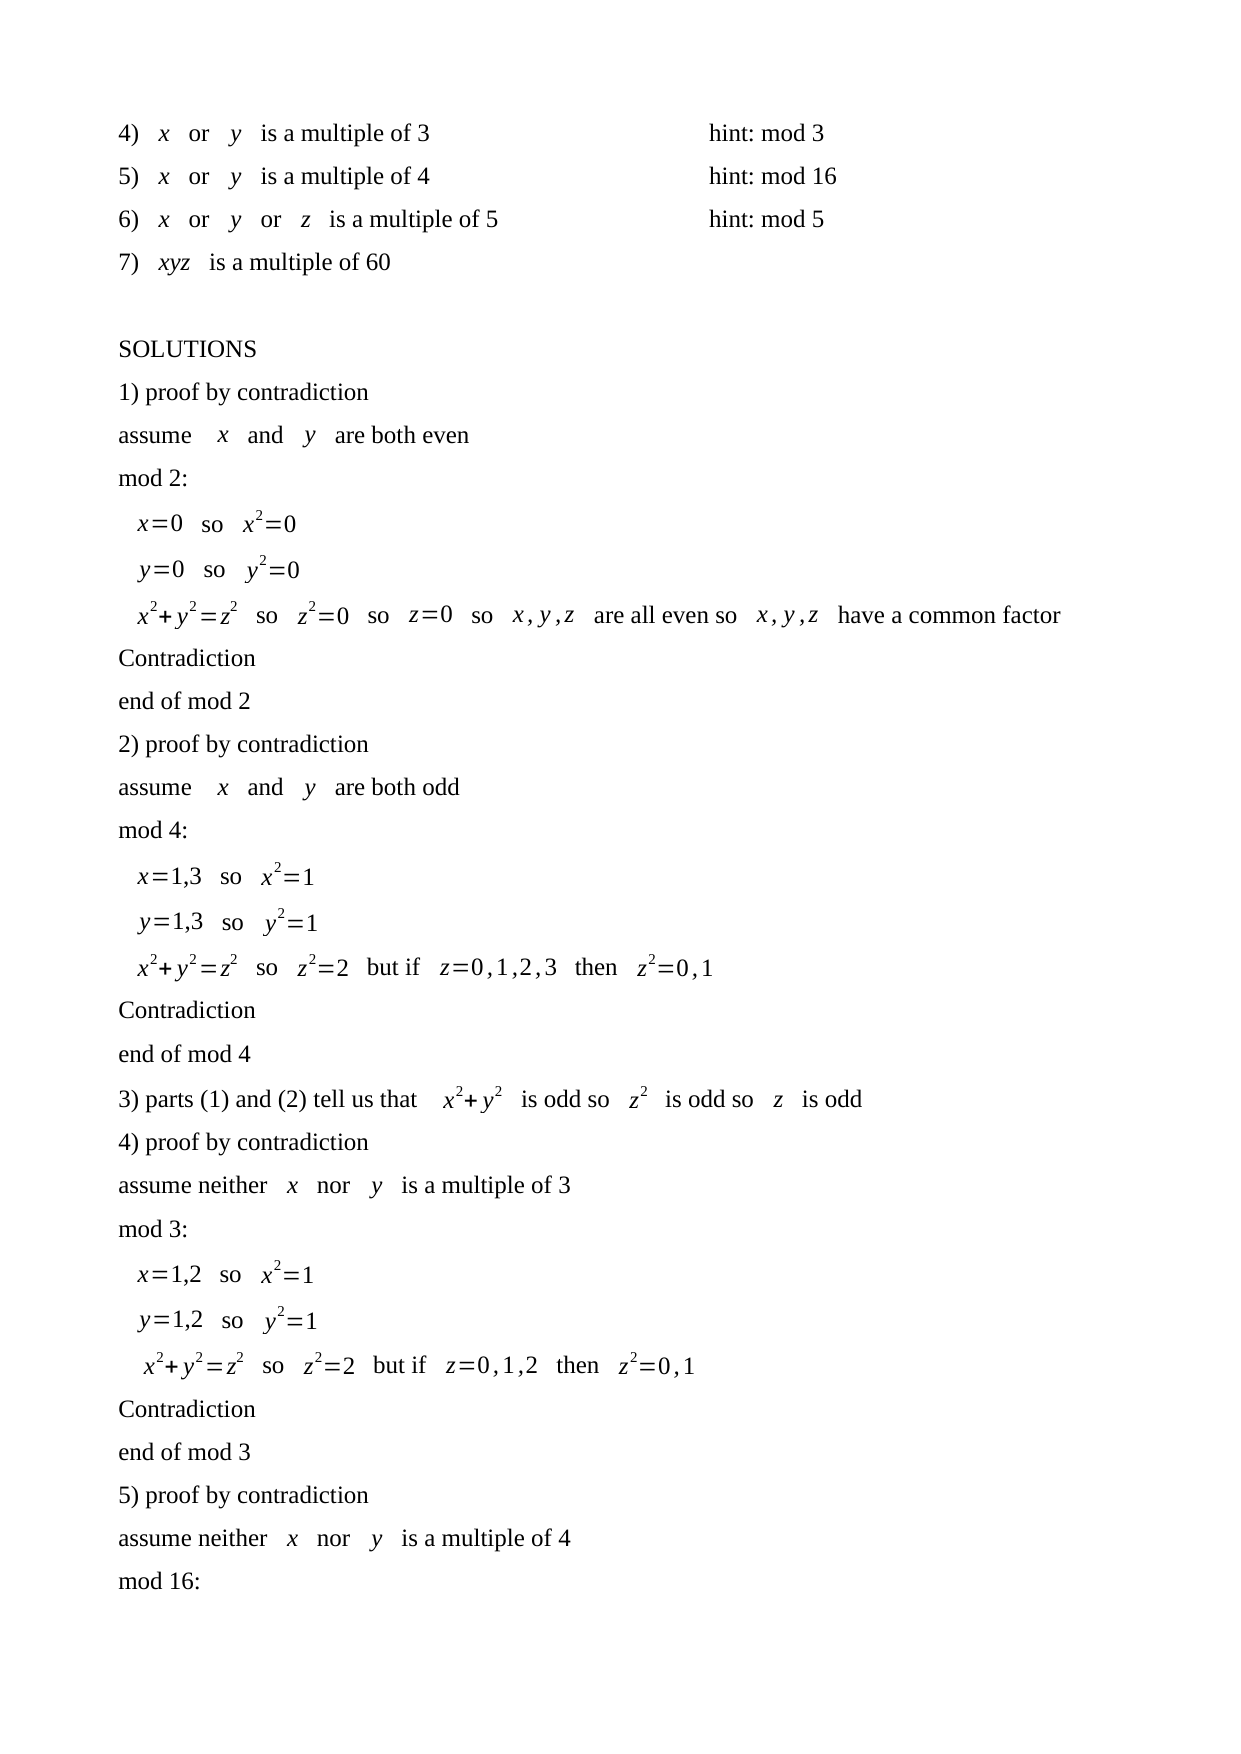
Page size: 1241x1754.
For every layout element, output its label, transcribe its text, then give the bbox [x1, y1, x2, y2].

text mod 3: [118, 1214, 1122, 1242]
text Contradiction [118, 996, 1122, 1024]
text end of mod 2 [118, 686, 1122, 715]
text assume neithernoris a multiple of 4 [118, 1523, 1122, 1552]
text end of mod 4 [118, 1039, 1122, 1067]
text 3) parts (1) and (2) tell us that is odd sois odd sois odd [118, 1082, 1122, 1113]
text 4) proof by contradiction [118, 1127, 1122, 1156]
text 6)ororis a multiple of 5 hint: mod 5 [118, 204, 1122, 233]
text sobut ifthen [118, 950, 1122, 981]
text 4)oris a multiple of 3 hint: mod 3 [118, 118, 1122, 147]
text 1) proof by contradiction [118, 377, 1122, 406]
text so [118, 904, 1122, 936]
text 7)is a multiple of 60 [118, 247, 1122, 276]
text end of mod 3 [118, 1437, 1122, 1466]
text sobut ifthen [118, 1348, 1122, 1379]
text mod 2: [118, 463, 1122, 492]
text SOLUTIONS [118, 334, 1122, 362]
text 5)oris a multiple of 4 hint: mod 16 [118, 161, 1122, 190]
text so [118, 1257, 1122, 1288]
text assume andare both even [118, 420, 1122, 449]
text Contradiction [118, 643, 1122, 672]
text mod 4: [118, 816, 1122, 844]
text assume andare both odd [118, 772, 1122, 801]
text so [118, 552, 1122, 583]
text sososoare all even sohave a common factor [118, 597, 1122, 629]
text so [118, 859, 1122, 890]
text Contradiction [118, 1394, 1122, 1422]
text mod 16: [118, 1566, 1122, 1595]
text 5) proof by contradiction [118, 1480, 1122, 1509]
text so [118, 1302, 1122, 1334]
text assume neithernoris a multiple of 3 [118, 1171, 1122, 1199]
text 2) proof by contradiction [118, 729, 1122, 758]
text so [118, 506, 1122, 537]
